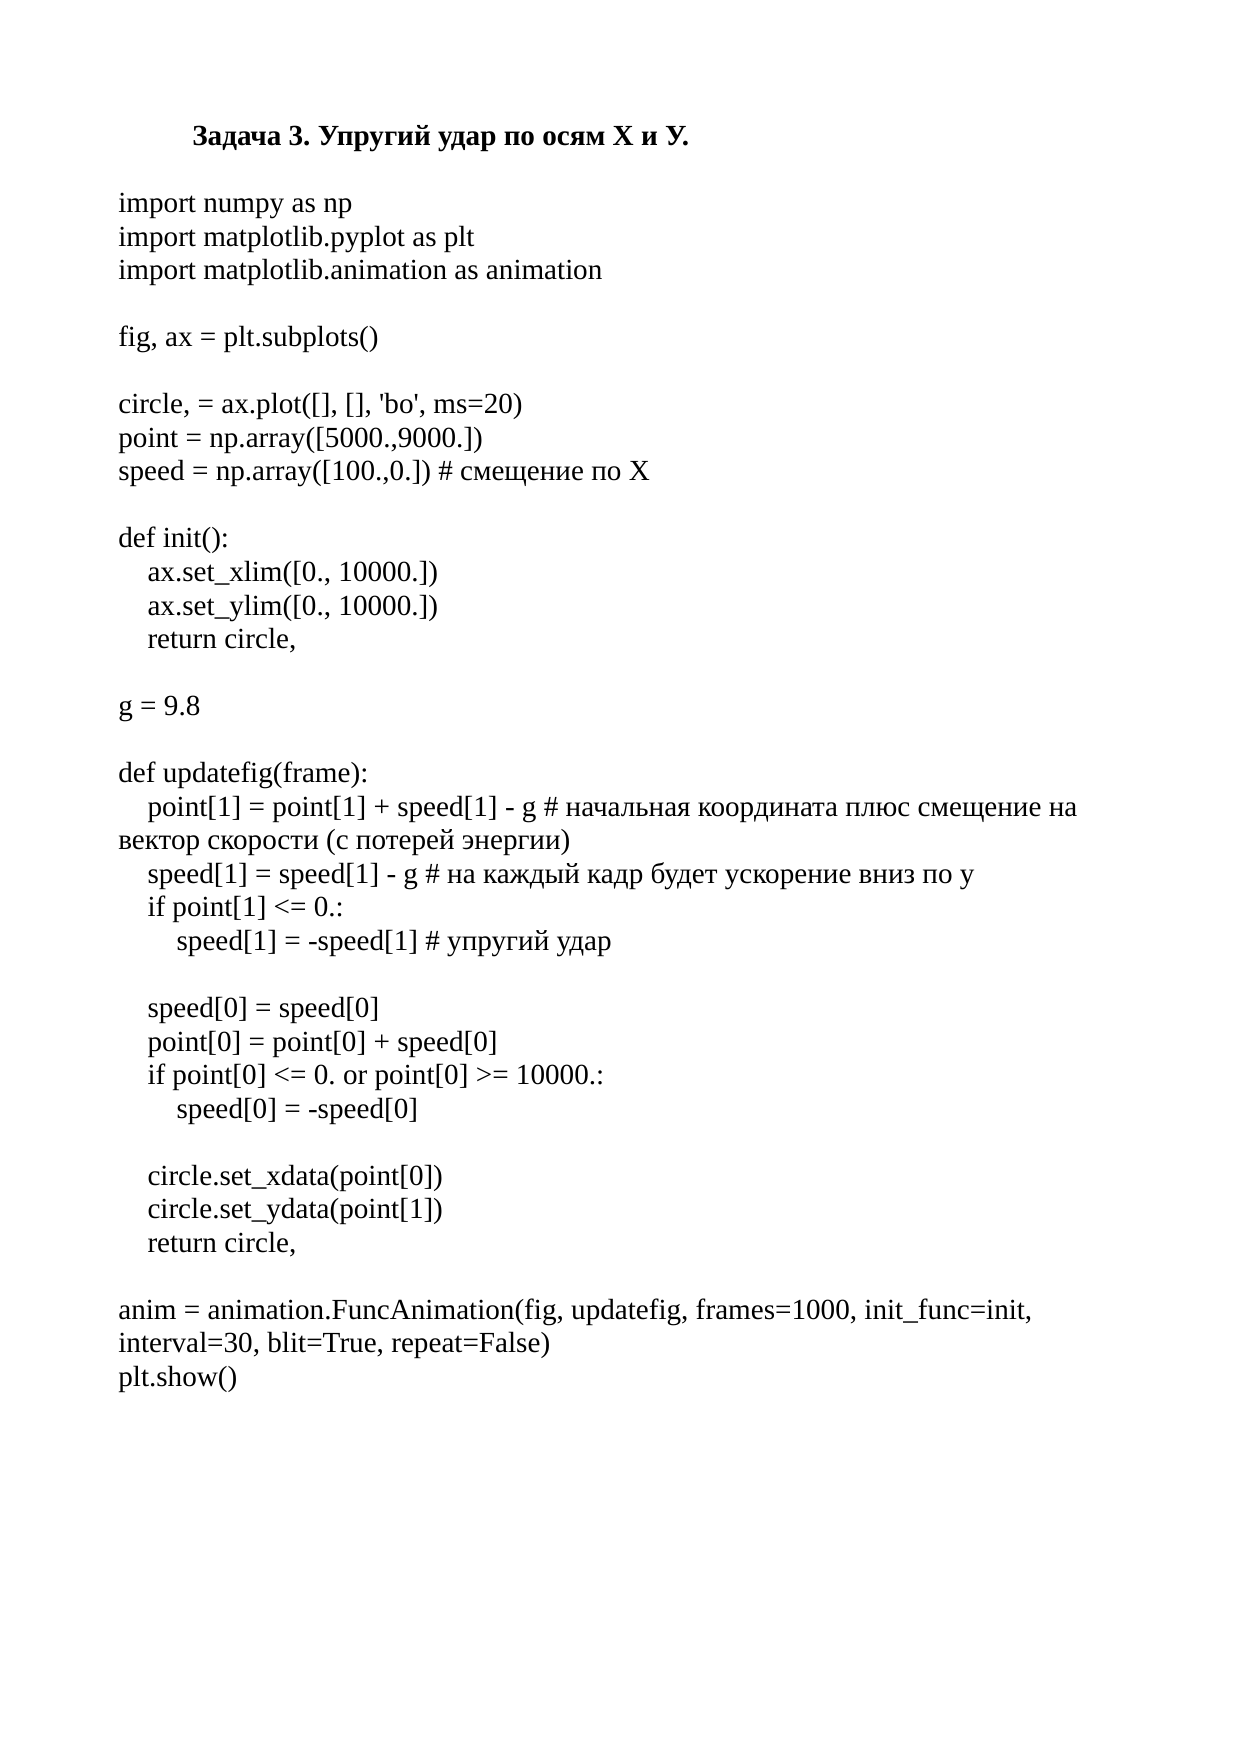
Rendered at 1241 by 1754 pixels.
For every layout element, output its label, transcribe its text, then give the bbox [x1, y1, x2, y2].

text speed = np.array([100.,0.]) # смещение по Х [118, 453, 1122, 487]
text circle.set_ydata(point[1]) [118, 1191, 1122, 1225]
text if point[0] <= 0. or point[0] >= 10000.: [118, 1057, 1122, 1091]
text point = np.array([5000.,9000.]) [118, 420, 1122, 453]
text import numpy as np [118, 185, 1122, 219]
text speed[1] = -speed[1] # упругий удар [118, 923, 1122, 957]
text if point[1] <= 0.: [118, 889, 1122, 923]
text circle.set_xdata(point[0]) [118, 1158, 1122, 1191]
text plt.show() [118, 1359, 1122, 1393]
text ax.set_xlim([0., 10000.]) [118, 554, 1122, 588]
text fig, ax = plt.subplots() [118, 319, 1122, 353]
text speed[0] = speed[0] [118, 990, 1122, 1024]
text import matplotlib.animation as animation [118, 252, 1122, 286]
text return circle, [118, 1225, 1122, 1258]
text ax.set_ylim([0., 10000.]) [118, 588, 1122, 621]
text point[1] = point[1] + speed[1] - g # начальная координата плюс смещение на вектор скорости (с потерей энергии) [118, 789, 1122, 856]
text anim = animation.FuncAnimation(fig, updatefig, frames=1000, init_func=init, interval=30, blit=True, repeat=False) [118, 1292, 1122, 1359]
text return circle, [118, 621, 1122, 655]
text Задача 3. Упругий удар по осям Х и У. [118, 118, 1122, 152]
text g = 9.8 [118, 688, 1122, 722]
text circle, = ax.plot([], [], 'bo', ms=20) [118, 386, 1122, 420]
text def init(): [118, 521, 1122, 554]
text point[0] = point[0] + speed[0] [118, 1024, 1122, 1057]
text speed[0] = -speed[0] [118, 1091, 1122, 1124]
text speed[1] = speed[1] - g # на каждый кадр будет ускорение вниз по у [118, 856, 1122, 889]
text def updatefig(frame): [118, 755, 1122, 789]
text import matplotlib.pyplot as plt [118, 219, 1122, 252]
